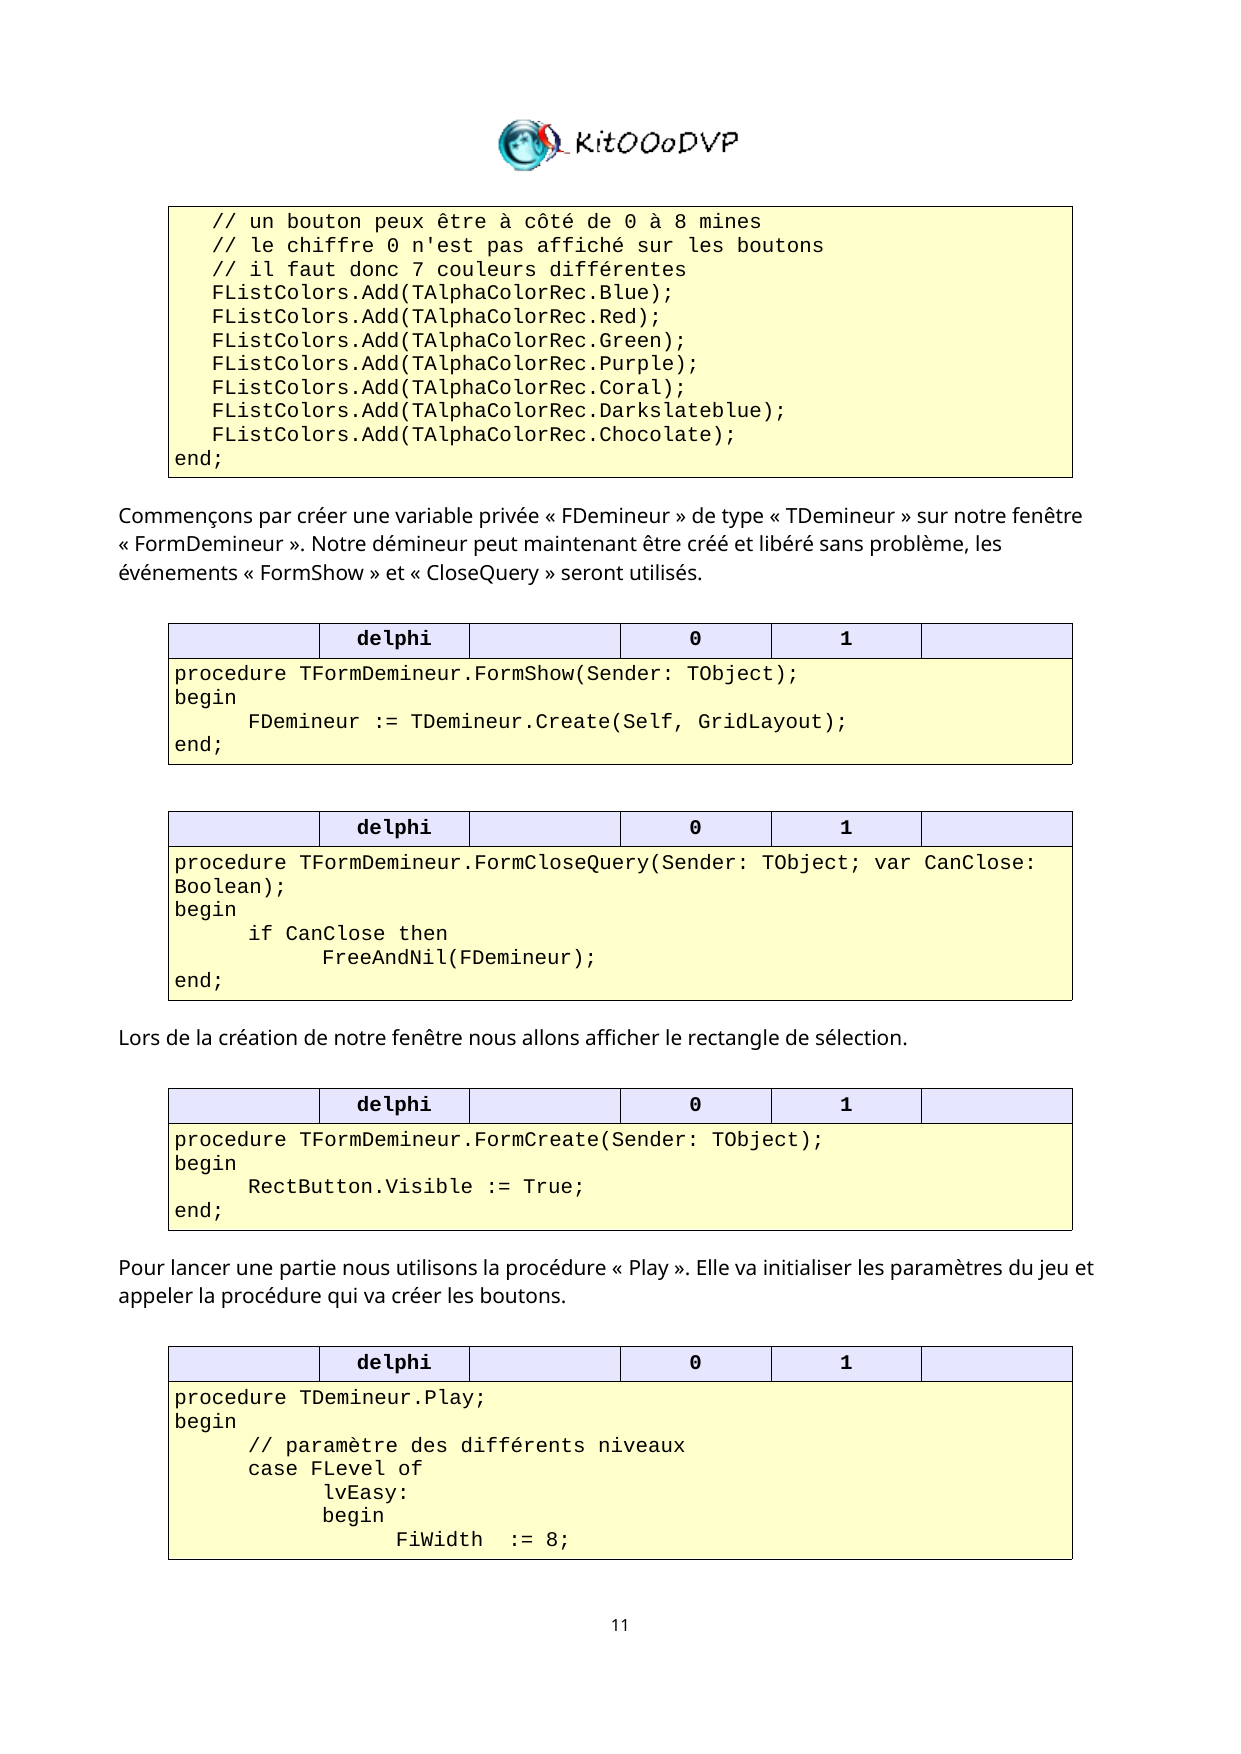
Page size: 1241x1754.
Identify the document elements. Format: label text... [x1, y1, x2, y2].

table_header [922, 812, 1072, 846]
text Commençons par créer une variable privée « FDemineur » de type « TDemineur » sur notre fenêtre « FormDemineur ». Notre démineur peut maintenant être créé et libéré sans problème, les événements « FormShow » et « CloseQuery » seront utilisés. [118, 501, 1122, 586]
table_header [470, 1347, 620, 1381]
table_header 1 [772, 1089, 921, 1123]
table_header 0 [621, 812, 771, 846]
picture [497, 118, 743, 173]
table_header delphi [320, 1347, 469, 1381]
table_header 0 [621, 1089, 771, 1123]
table_cell procedure TDemineur.Play; begin // paramètre des différents niveaux case FLevel of lvEasy: begin FiWidth := 8; [169, 1382, 1072, 1558]
table_header [470, 812, 620, 846]
table_header 1 [772, 1347, 921, 1381]
table_header [470, 1089, 620, 1123]
table_header 0 [621, 624, 771, 658]
table_header delphi [320, 624, 469, 658]
table_header [169, 1089, 319, 1123]
text Lors de la création de notre fenêtre nous allons afficher le rectangle de sélection. [118, 1023, 1122, 1052]
table_header [169, 1347, 319, 1381]
table_header delphi [320, 1089, 469, 1123]
table_header [922, 1347, 1072, 1381]
table_header [470, 624, 620, 658]
table_header 1 [772, 624, 921, 658]
text Pour lancer une partie nous utilisons la procédure « Play ». Elle va initialiser les paramètres du jeu et appeler la procédure qui va créer les boutons. [118, 1253, 1122, 1310]
table_cell // un bouton peux être à côté de 0 à 8 mines // le chiffre 0 n'est pas affiché sur les boutons // il faut donc 7 couleurs différentes FListColors.Add(TAlphaColorRec.Blue); FListColors.Add(TAlphaColorRec.Red); FListColors.Add(TAlphaColorRec.Green); FListColors.Add(TAlphaColorRec.Purple); FListColors.Add(TAlphaColorRec.Coral); FListColors.Add(TAlphaColorRec.Darkslateblue); FListColors.Add(TAlphaColorRec.Chocolate); end; [169, 207, 1072, 477]
table_header 0 [621, 1347, 771, 1381]
table_cell procedure TFormDemineur.FormCloseQuery(Sender: TObject; var CanClose: Boolean); begin if CanClose then FreeAndNil(FDemineur); end; [169, 847, 1072, 1000]
table_header [922, 624, 1072, 658]
table_header 1 [772, 812, 921, 846]
table_header delphi [320, 812, 469, 846]
table_header [169, 812, 319, 846]
table_cell procedure TFormDemineur.FormCreate(Sender: TObject); begin RectButton.Visible := True; end; [169, 1124, 1072, 1229]
table_header [922, 1089, 1072, 1123]
table_cell procedure TFormDemineur.FormShow(Sender: TObject); begin FDemineur := TDemineur.Create(Self, GridLayout); end; [169, 659, 1072, 764]
table_header [169, 624, 319, 658]
